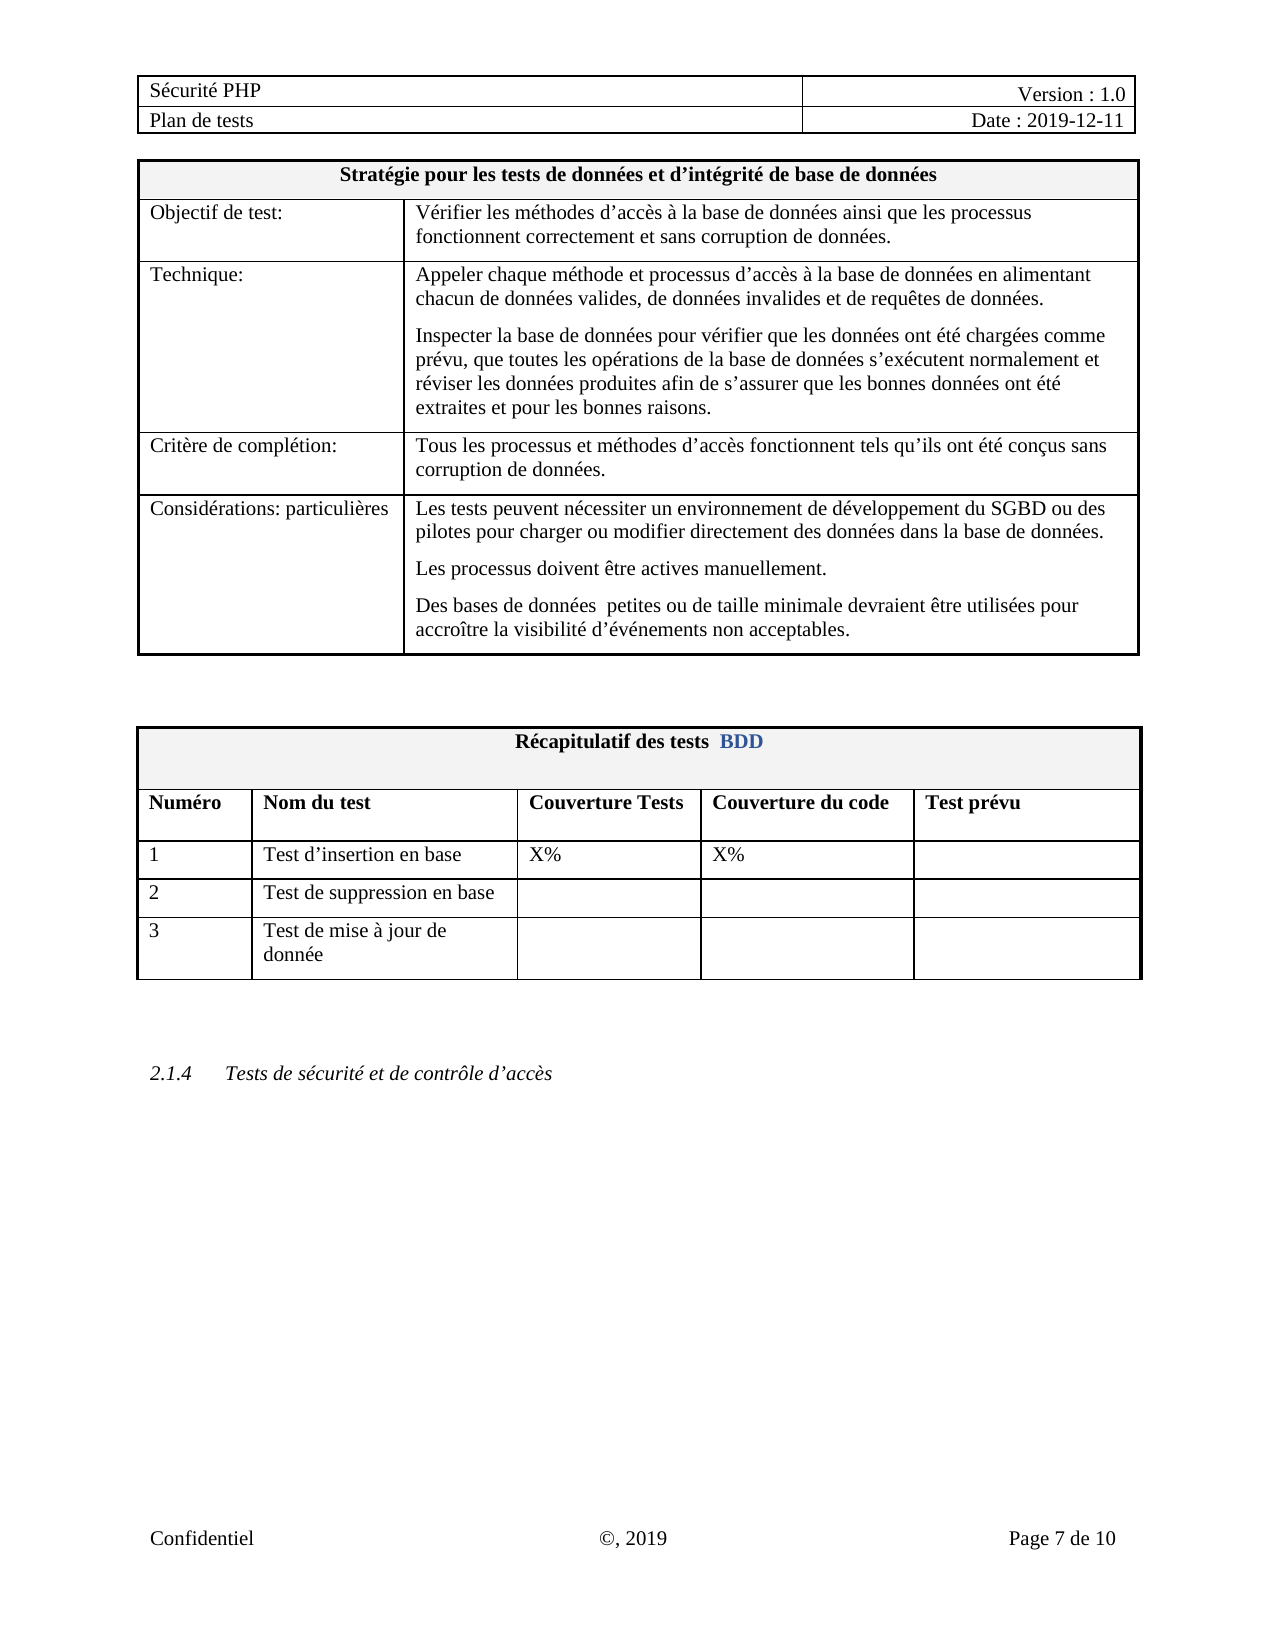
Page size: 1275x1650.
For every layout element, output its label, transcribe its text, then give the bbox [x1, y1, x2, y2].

table_cell [518, 918, 700, 978]
table_cell Appeler chaque méthode et processus d’accès à la base de données en alimentant chacun de données valides, de données invalides et de requêtes de données. Inspecter la base de données pour vérifier que les données ont été chargées comme prévu, que toutes les opérations de la base de données s’exécutent normalement et réviser les données produites afin de s’assurer que les bonnes données ont été extraites et pour les bonnes raisons. [405, 262, 1137, 432]
table_cell Test d’insertion en base [253, 842, 517, 878]
table_cell Vérifier les méthodes d’accès à la base de données ainsi que les processus fonctionnent correctement et sans corruption de données. [405, 200, 1137, 261]
table_cell Numéro [139, 790, 251, 840]
table_cell Couverture du code [702, 790, 913, 840]
table_cell Tous les processus et méthodes d’accès fonctionnent tels qu’ils ont été conçus sans corruption de données. [405, 433, 1137, 494]
table_cell Objectif de test: [140, 200, 403, 261]
table_cell [702, 918, 913, 978]
table_cell Test prévu [915, 790, 1139, 840]
table_cell Nom du test [253, 790, 517, 840]
table_cell Les tests peuvent nécessiter un environnement de développement du SGBD ou des pilotes pour charger ou modifier directement des données dans la base de données. Les processus doivent être actives manuellement. Des bases de données petites ou de taille minimale devraient être utilisées pour accroître la visibilité d’événements non acceptables. [405, 496, 1137, 653]
table_cell 3 [139, 918, 251, 978]
table_cell [915, 880, 1139, 916]
table_cell [915, 842, 1139, 878]
table_cell X% [702, 842, 913, 878]
table_cell [702, 880, 913, 916]
table_cell Couverture Tests [518, 790, 700, 840]
table_header Stratégie pour les tests de données et d’intégrité de base de données [140, 162, 1137, 198]
table_header Récapitulatif des tests BDD [139, 729, 1139, 789]
table_cell X% [518, 842, 700, 878]
table_cell [518, 880, 700, 916]
table_cell 2 [139, 880, 251, 916]
table_cell Considérations: particulières [140, 496, 403, 653]
table_cell 1 [139, 842, 251, 878]
table_cell Test de suppression en base [253, 880, 517, 916]
table_cell Test de mise à jour de donnée [253, 918, 517, 978]
table_cell [915, 918, 1139, 978]
subtitle Tests de sécurité et de contrôle d’accès [150, 1060, 1125, 1084]
table_cell Technique: [140, 262, 403, 432]
table_cell Critère de complétion: [140, 433, 403, 494]
